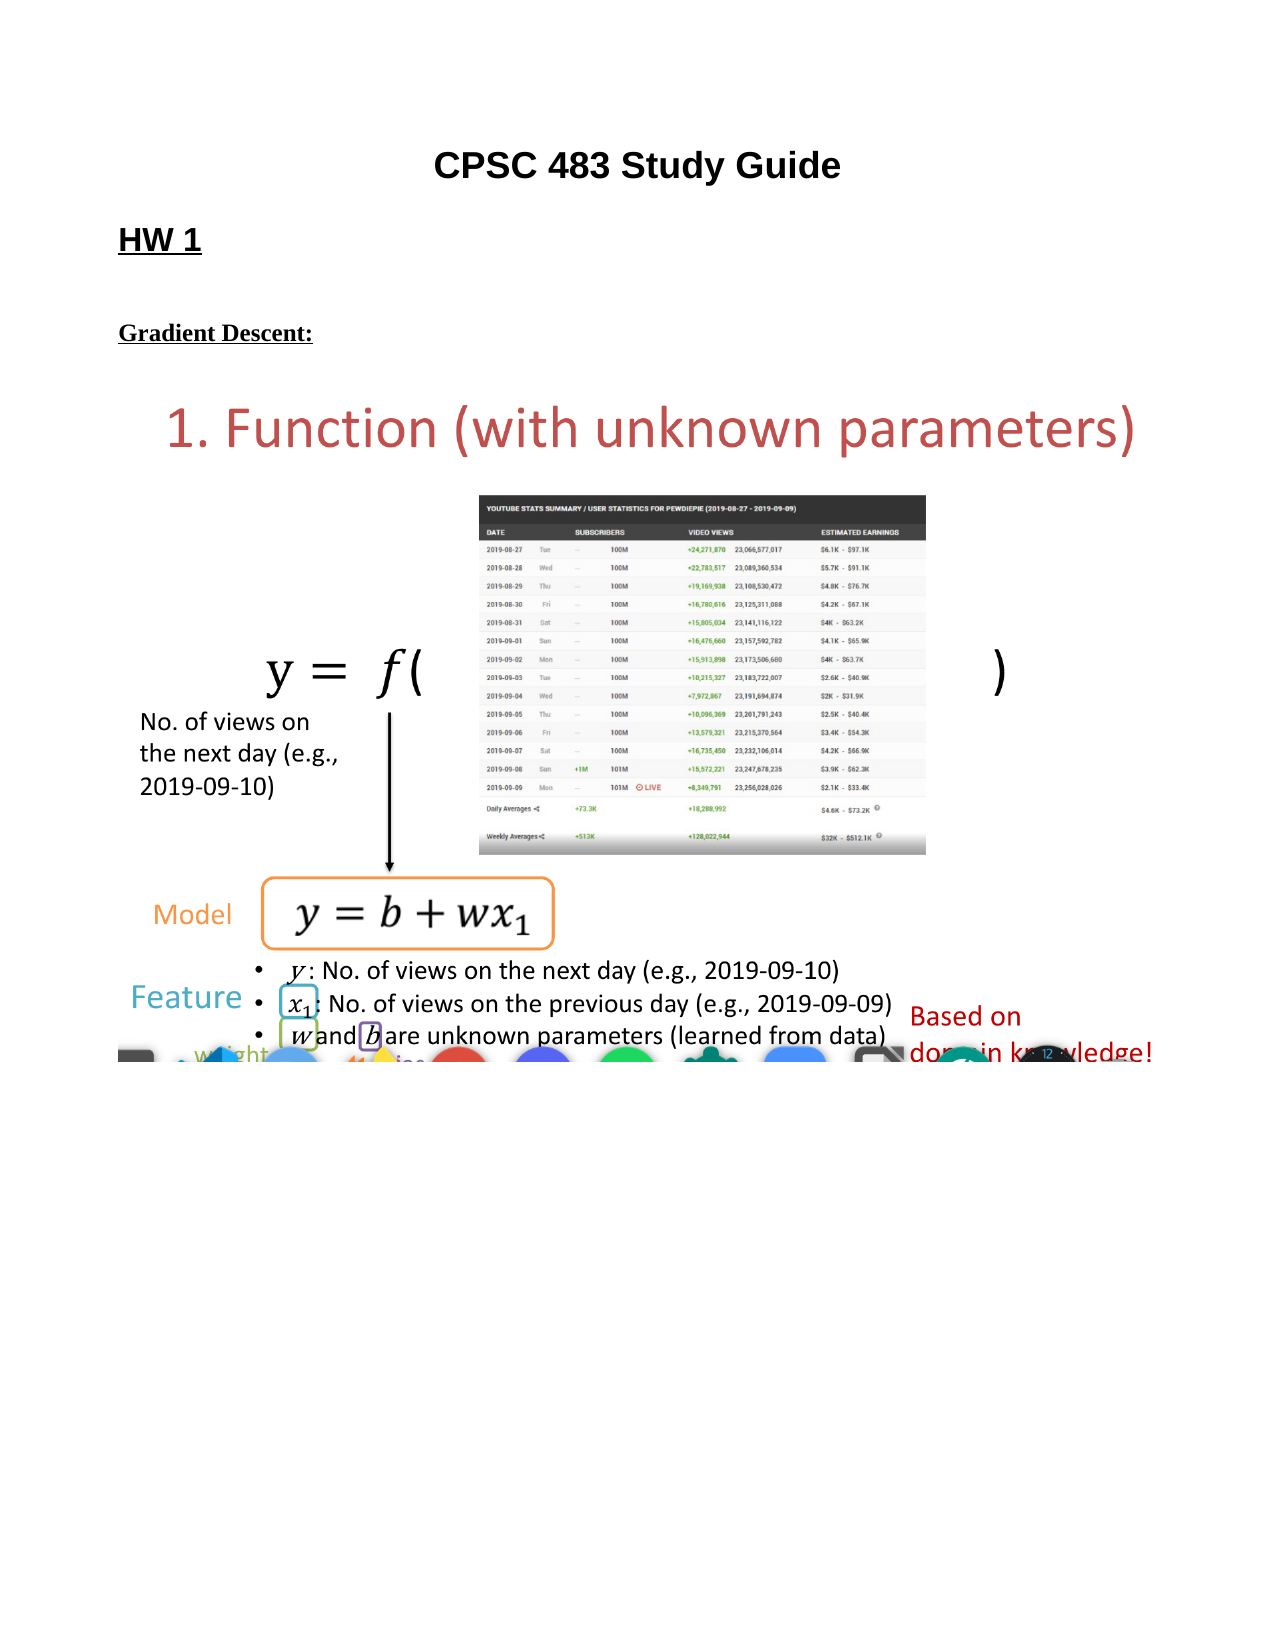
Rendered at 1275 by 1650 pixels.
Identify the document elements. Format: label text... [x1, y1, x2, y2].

picture [118, 365, 1157, 1062]
subtitle HW 1 [118, 219, 1157, 258]
text Gradient Descent: [118, 318, 1157, 347]
subtitle CPSC 483 Study Guide [118, 143, 1157, 186]
